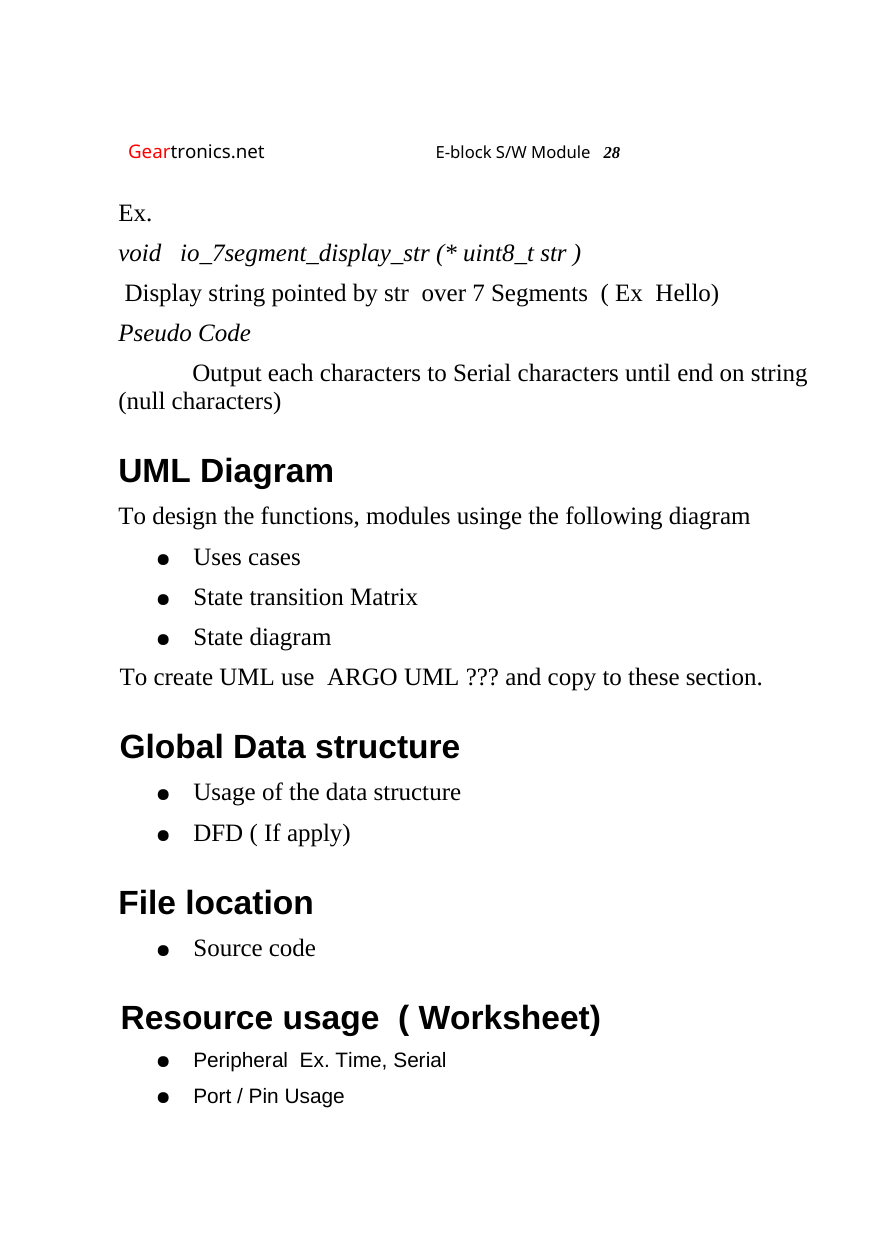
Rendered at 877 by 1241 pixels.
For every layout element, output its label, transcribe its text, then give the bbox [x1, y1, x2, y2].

list Usage of the data structure [156, 778, 818, 806]
text To design the functions, modules usinge the following diagram [118, 502, 818, 530]
list State transition Matrix [156, 583, 818, 611]
text Display string pointed by str over 7 Segments ( Ex Hello) [118, 279, 818, 307]
list Port / Pin Usage [156, 1085, 818, 1108]
subtitle UML Diagram [118, 452, 818, 490]
list Source code [156, 934, 818, 962]
list DFD ( If apply) [156, 819, 818, 846]
subtitle File location [118, 884, 818, 921]
text Output each characters to Serial characters until end on string (null characters) [118, 359, 818, 415]
text Pseudo Code [118, 319, 818, 347]
subtitle Global Data structure [82, 728, 818, 766]
text void io_7segment_display_str (* uint8_t str ) [118, 239, 818, 267]
list Peripheral Ex. Time, Serial [156, 1049, 818, 1072]
list State diagram [156, 623, 818, 651]
text Ex. [118, 199, 818, 226]
subtitle Resource usage ( Worksheet) [83, 999, 818, 1037]
list To create UML use ARGO UML ??? and copy to these section. [82, 663, 818, 691]
list Uses cases [156, 543, 818, 570]
